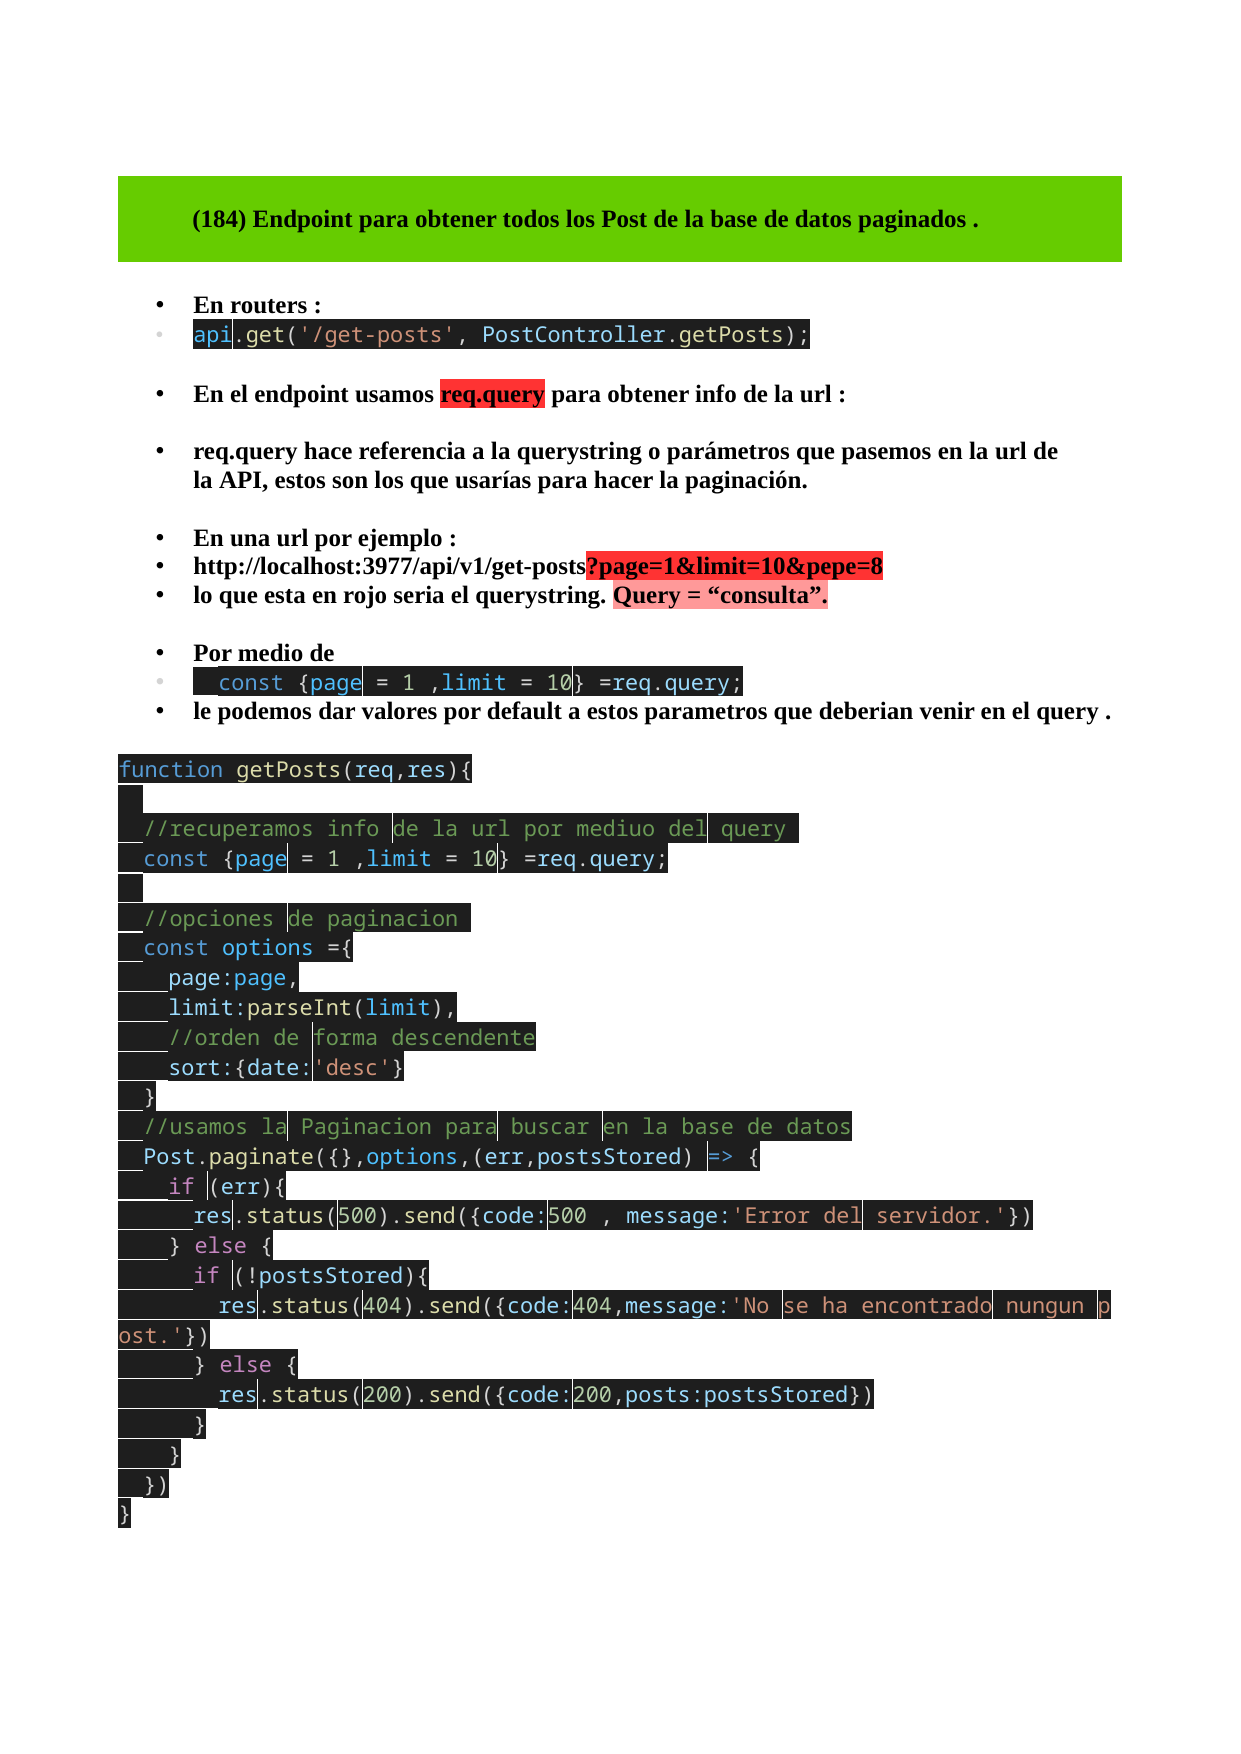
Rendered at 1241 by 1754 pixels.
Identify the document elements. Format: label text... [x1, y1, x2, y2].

text } [118, 1498, 1122, 1528]
text } [118, 1409, 1122, 1439]
list Por medio de [156, 638, 1122, 666]
list api.get('/get-posts', PostController.getPosts); [156, 319, 1122, 349]
text //recuperamos info de la url por mediuo del query [118, 813, 1122, 843]
list const {page = 1 ,limit = 10} =req.query; [156, 666, 1122, 696]
list le podemos dar valores por default a estos parametros que deberian venir en el query . [156, 696, 1122, 725]
list lo que esta en rojo seria el querystring. Query = “consulta”. [156, 580, 1122, 609]
text Post.paginate({},options,(err,postsStored) => { [118, 1141, 1122, 1171]
list En routers : [156, 291, 1122, 319]
text if (err){ [118, 1171, 1122, 1200]
text sort:{date:'desc'} [118, 1051, 1122, 1081]
list req.query hace referencia a la querystring o parámetros que pasemos en la url de la API, estos son los que usarías para hacer la paginación. [156, 436, 1122, 494]
text } else { [118, 1349, 1122, 1379]
text }) [118, 1468, 1122, 1498]
text if (!postsStored){ [118, 1260, 1122, 1290]
list En una url por ejemplo : [156, 523, 1122, 551]
text res.status(500).send({code:500 , message:'Error del servidor.'}) [118, 1200, 1122, 1230]
text page:page, [118, 962, 1122, 992]
text //orden de forma descendente [118, 1022, 1122, 1051]
text res.status(404).send({code:404,message:'No se ha encontrado nungun post.'}) [118, 1290, 1122, 1349]
list En el endpoint usamos req.query para obtener info de la url : [156, 379, 1122, 408]
text function getPosts(req,res){ [118, 754, 1122, 783]
text const options ={ [118, 932, 1122, 962]
text const {page = 1 ,limit = 10} =req.query; [118, 843, 1122, 873]
list http://localhost:3977/api/v1/get-posts?page=1&limit=10&pepe=8 [156, 551, 1122, 580]
text } [118, 1439, 1122, 1468]
text //opciones de paginacion [118, 902, 1122, 932]
text (184) Endpoint para obtener todos los Post de la base de datos paginados . [118, 204, 1122, 233]
text limit:parseInt(limit), [118, 992, 1122, 1022]
text //usamos la Paginacion para buscar en la base de datos [118, 1111, 1122, 1141]
text res.status(200).send({code:200,posts:postsStored}) [118, 1379, 1122, 1409]
text } else { [118, 1230, 1122, 1260]
text } [118, 1081, 1122, 1111]
